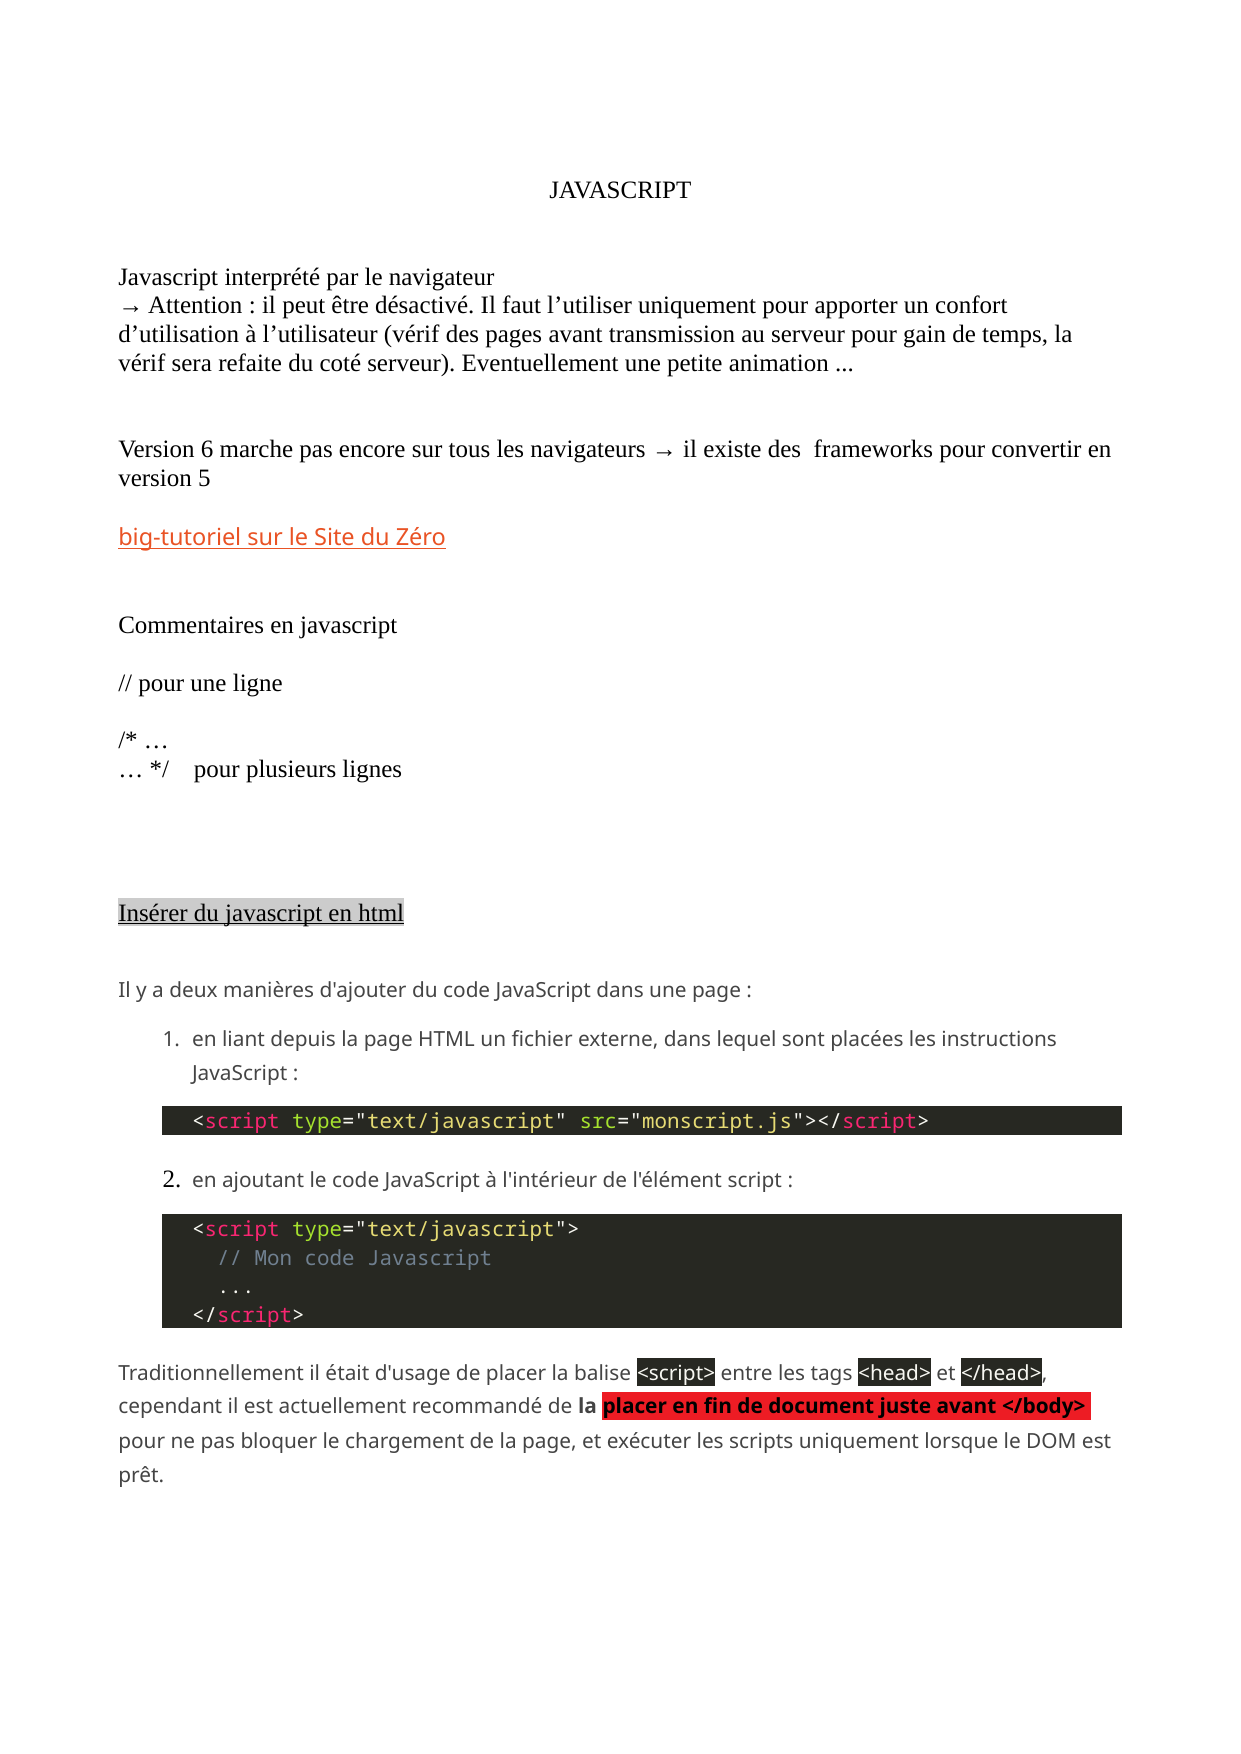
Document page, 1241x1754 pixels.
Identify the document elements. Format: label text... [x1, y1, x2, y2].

list // Mon code Javascript [162, 1243, 1122, 1271]
text … */ pour plusieurs lignes [118, 754, 1122, 783]
text JAVASCRIPT [118, 176, 1122, 204]
text → Attention : il peut être désactivé. Il faut l’utiliser uniquement pour apporter un confort d’utilisation à l’utilisateur (vérif des pages avant transmission au serveur pour gain de temps, la vérif sera refaite du coté serveur). Eventuellement une petite animation ... [118, 291, 1122, 377]
list en ajoutant le code JavaScript à l'intérieur de l'élément script : [162, 1164, 1122, 1194]
text Commentaires en javascript [118, 610, 1122, 639]
text // pour une ligne [118, 668, 1122, 696]
text Version 6 marche pas encore sur tous les navigateurs → il existe des frameworks pour convertir en version 5 [118, 434, 1122, 492]
list <script type="text/javascript" src="monscript.js"></script> [162, 1106, 1122, 1135]
text Il y a deux manières d'ajouter du code JavaScript dans une page : [118, 975, 1122, 1003]
list <script type="text/javascript"> [162, 1214, 1122, 1243]
text big-tutoriel sur le Site du Zéro [118, 521, 1122, 553]
text Javascript interprété par le navigateur [118, 262, 1122, 291]
text Insérer du javascript en html [118, 898, 1122, 926]
text /* … [118, 725, 1122, 754]
list en liant depuis la page HTML un fichier externe, dans lequel sont placées les instructions JavaScript : [162, 1024, 1122, 1086]
list </script> [162, 1300, 1122, 1328]
list ... [162, 1271, 1122, 1300]
text Traditionnellement il était d'usage de placer la balise <script> entre les tags <head> et </head>, cependant il est actuellement recommandé de la placer en fin de document juste avant </body> pour ne pas bloquer le chargement de la page, et exécuter les scripts uniquement lorsque le DOM est prêt. [118, 1358, 1122, 1488]
